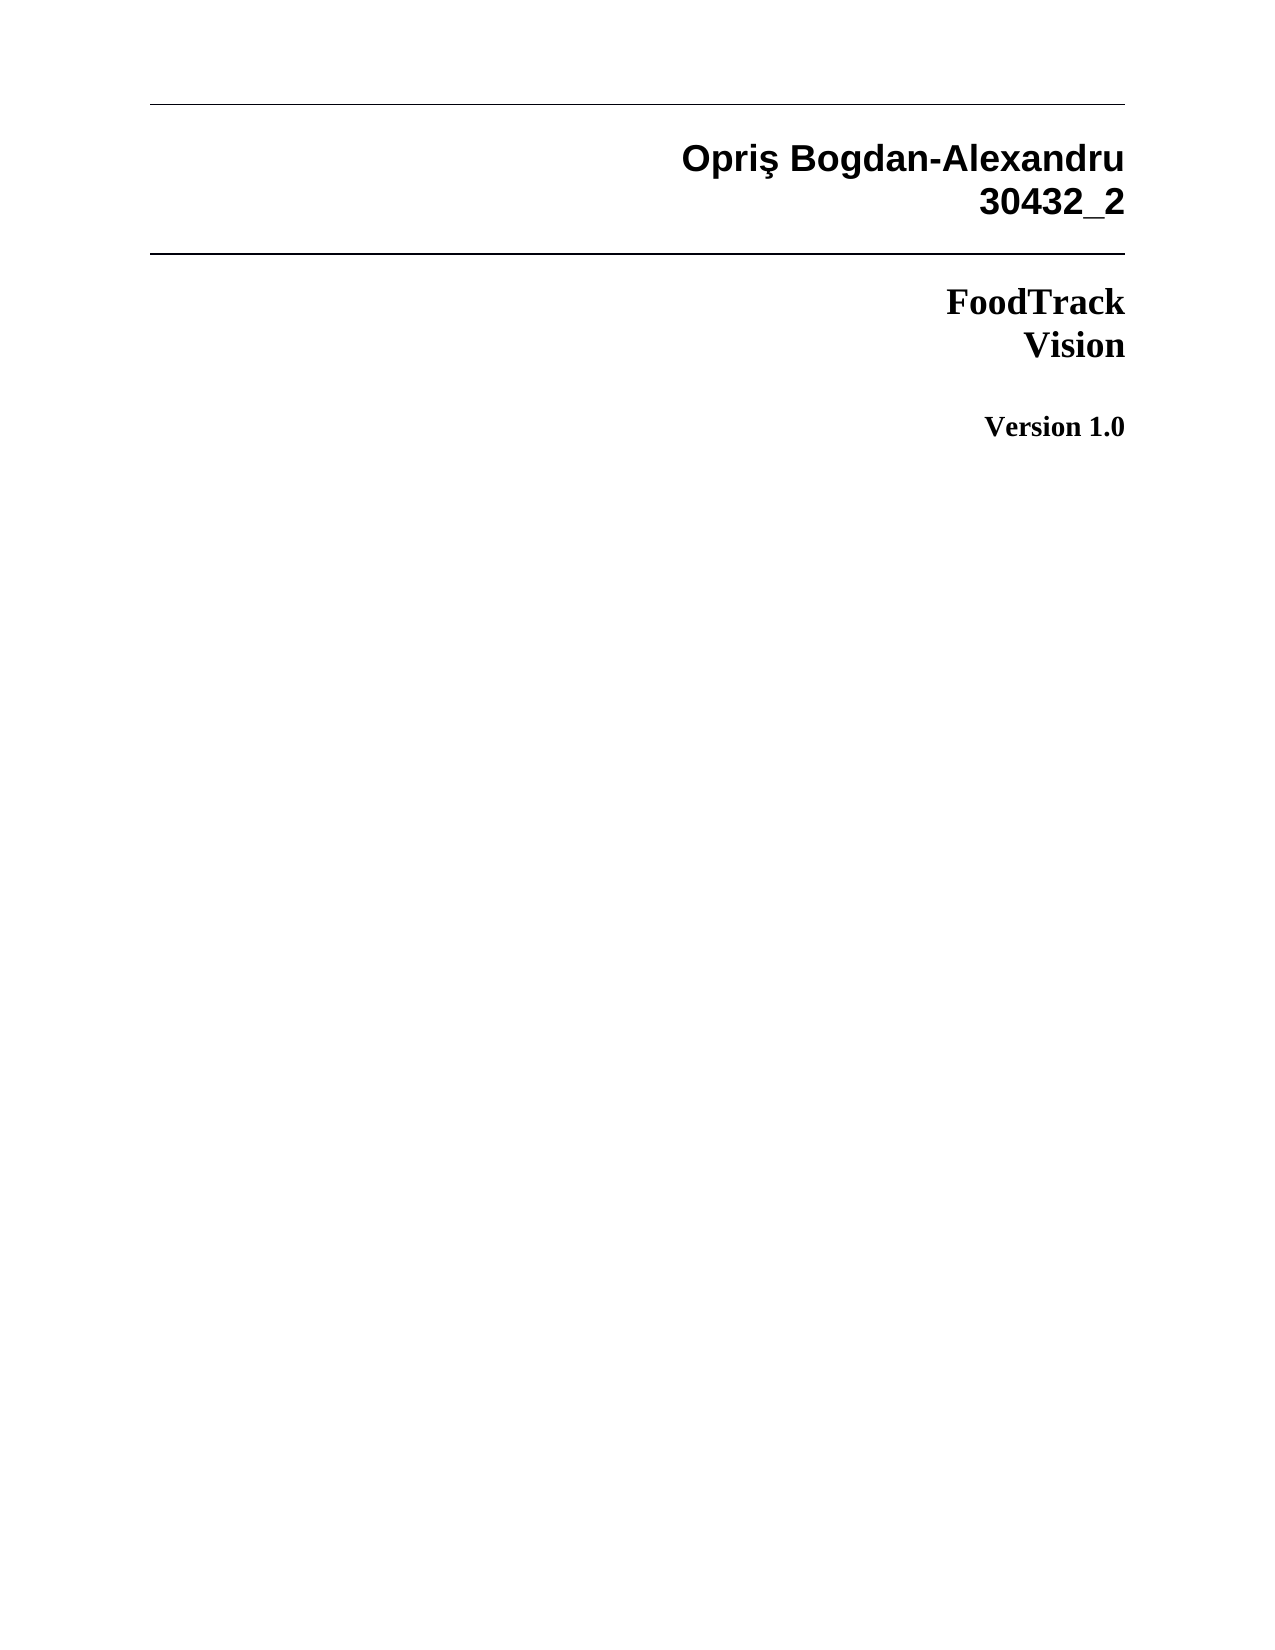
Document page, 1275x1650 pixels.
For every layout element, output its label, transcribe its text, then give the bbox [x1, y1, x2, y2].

title Version 1.0 [150, 409, 1125, 443]
title FoodTrack [150, 280, 1125, 323]
title Vision [150, 323, 1125, 366]
